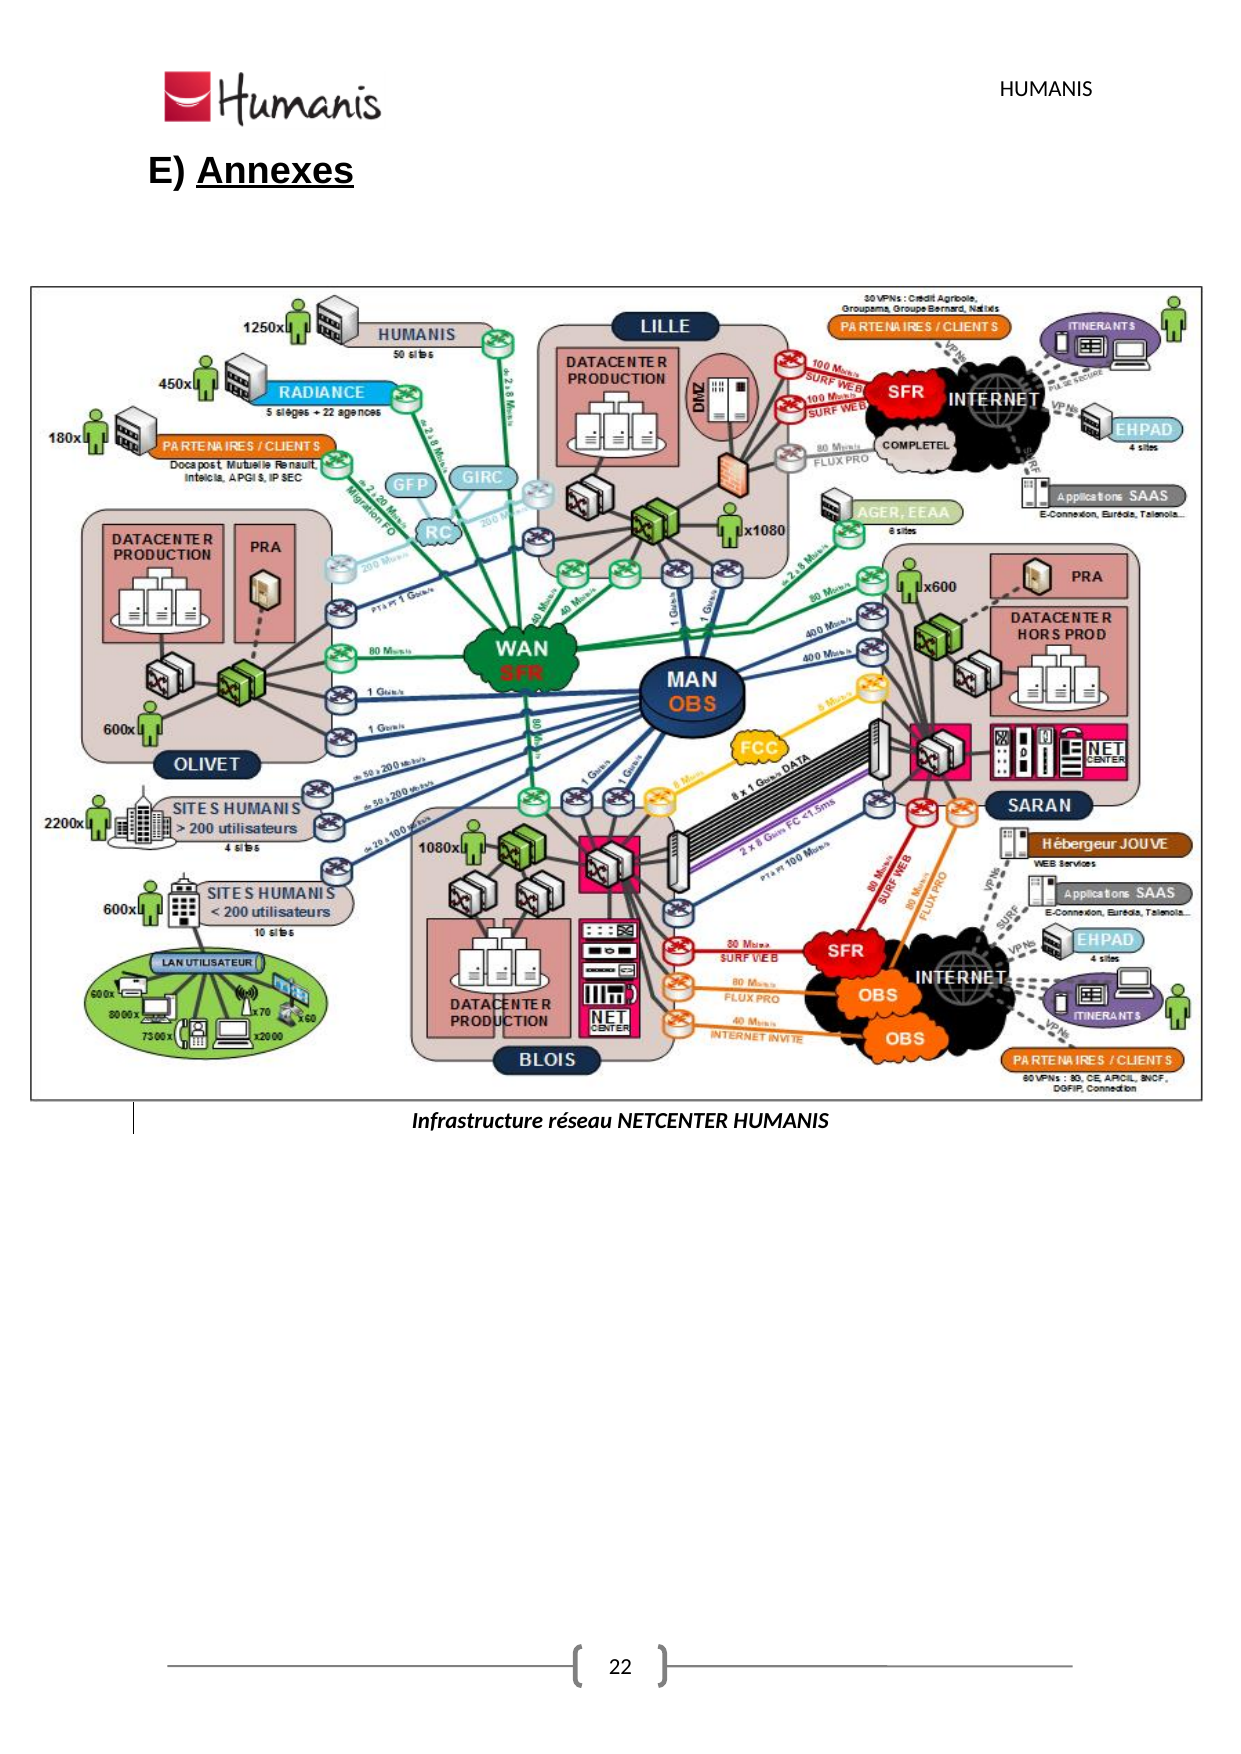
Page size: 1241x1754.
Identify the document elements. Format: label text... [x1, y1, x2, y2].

picture [29, 285, 1204, 1102]
picture [163, 71, 386, 130]
text Infrastructure réseau NETCENTER HUMANIS [148, 1102, 1093, 1134]
subtitle E) Annexes [148, 148, 1093, 191]
text [148, 260, 1093, 285]
